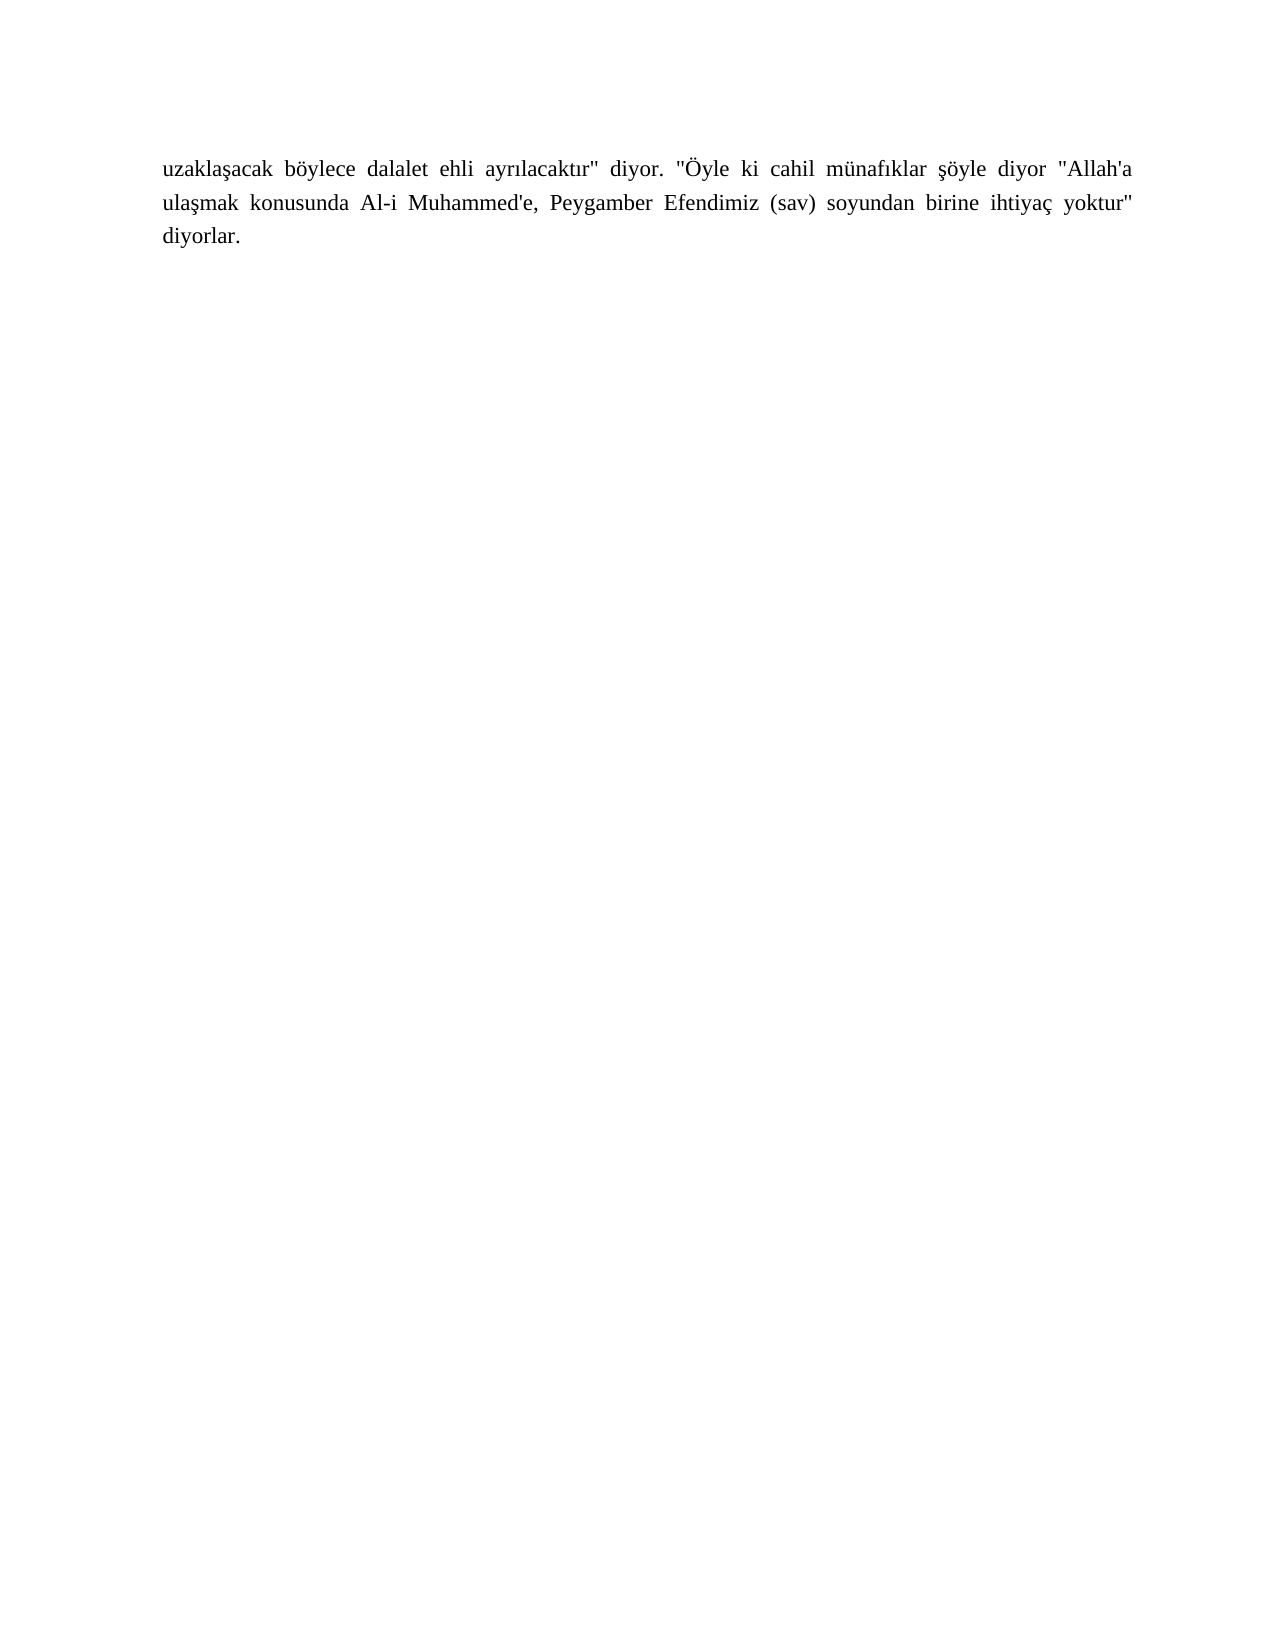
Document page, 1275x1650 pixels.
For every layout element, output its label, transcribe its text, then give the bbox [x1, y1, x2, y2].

text uzaklaşacak böylece dalalet ehli ayrılacaktır" diyor. "Öyle ki cahil münafıklar şöyle diyor "Allah'a ulaşmak konusunda Al-i Muhammed'e, Peygamber Efendimiz (sav) soyundan birine ihtiyaç yoktur" diyorlar. [162, 150, 1134, 250]
